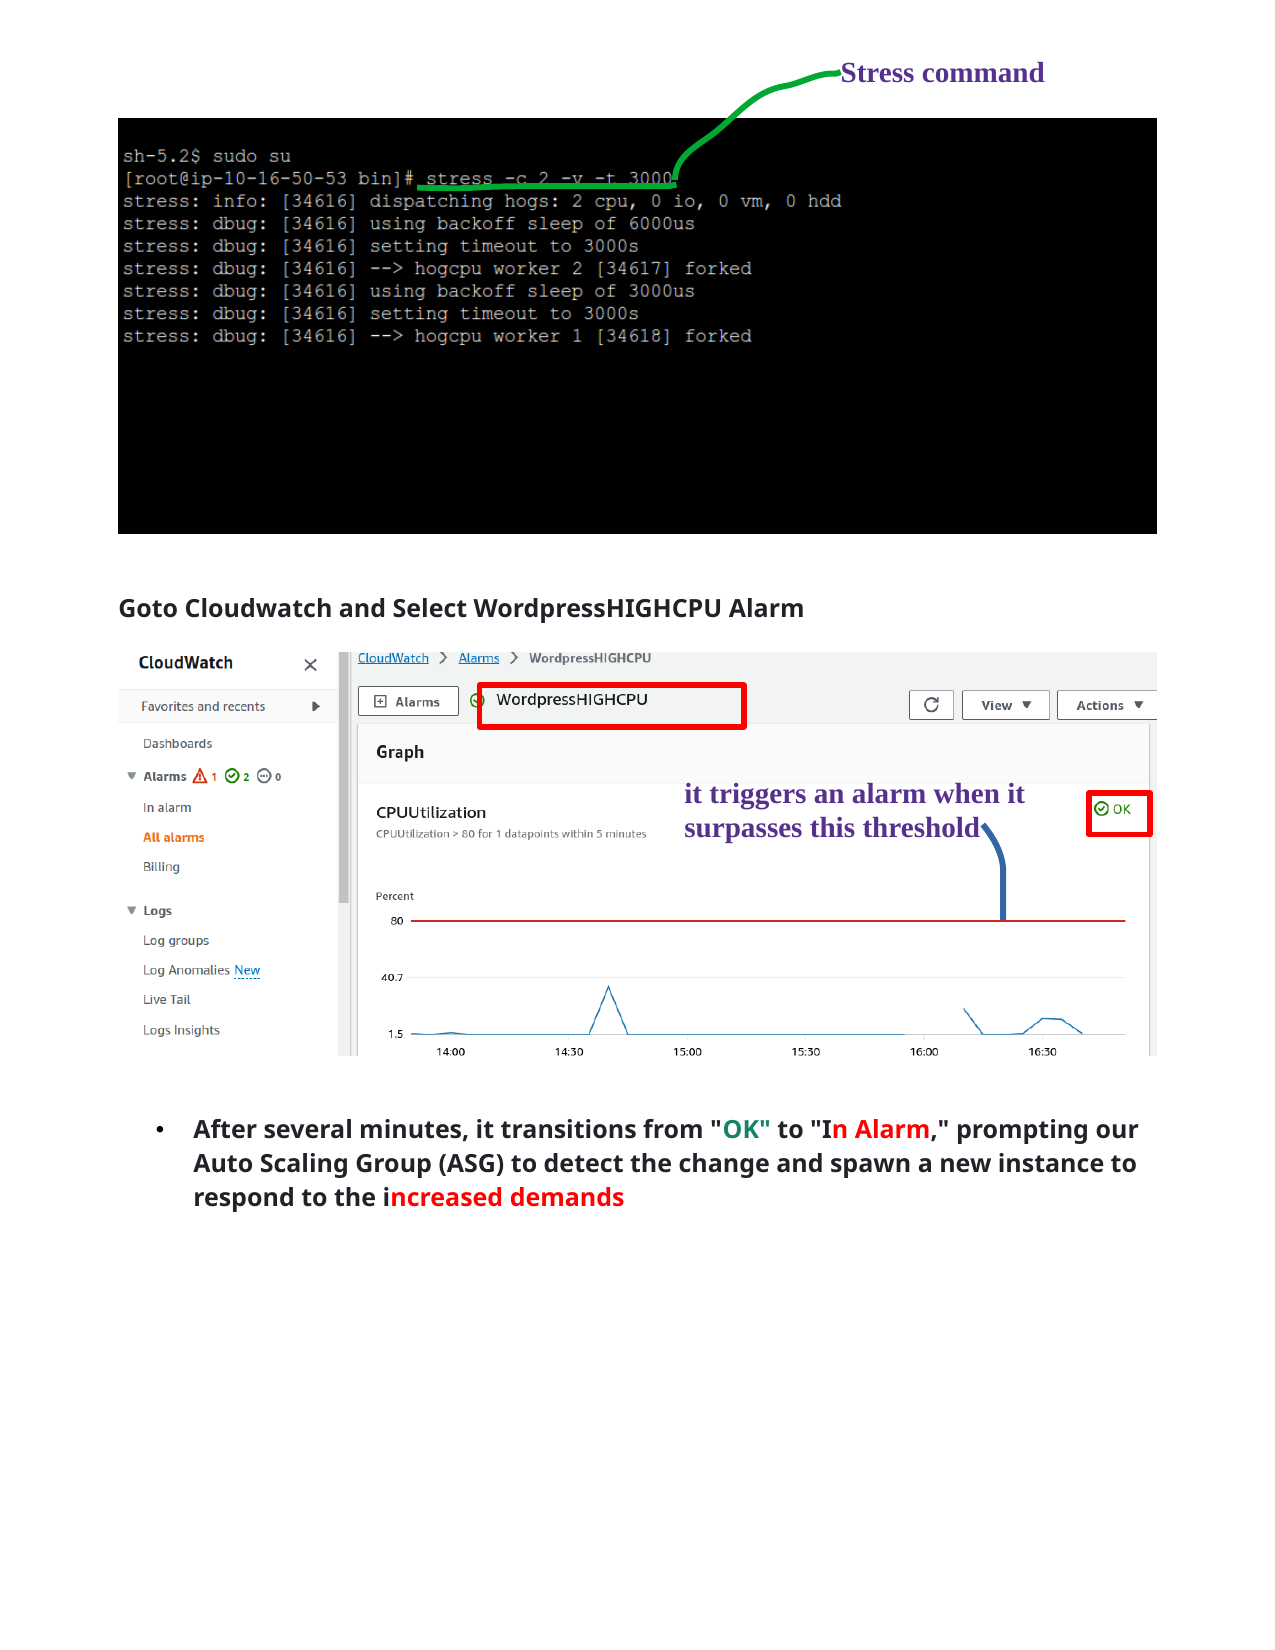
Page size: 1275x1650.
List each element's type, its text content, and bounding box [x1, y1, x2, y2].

picture [118, 652, 1157, 1056]
list After several minutes, it transitions from "OK" to "In Alarm," prompting our Auto Scaling Group (ASG) to detect the change and spawn a new instance to respond to the increased demands [156, 1112, 1157, 1214]
picture [118, 118, 1157, 534]
text Goto Cloudwatch and Select WordpressHIGHCPU Alarm [118, 590, 1157, 624]
